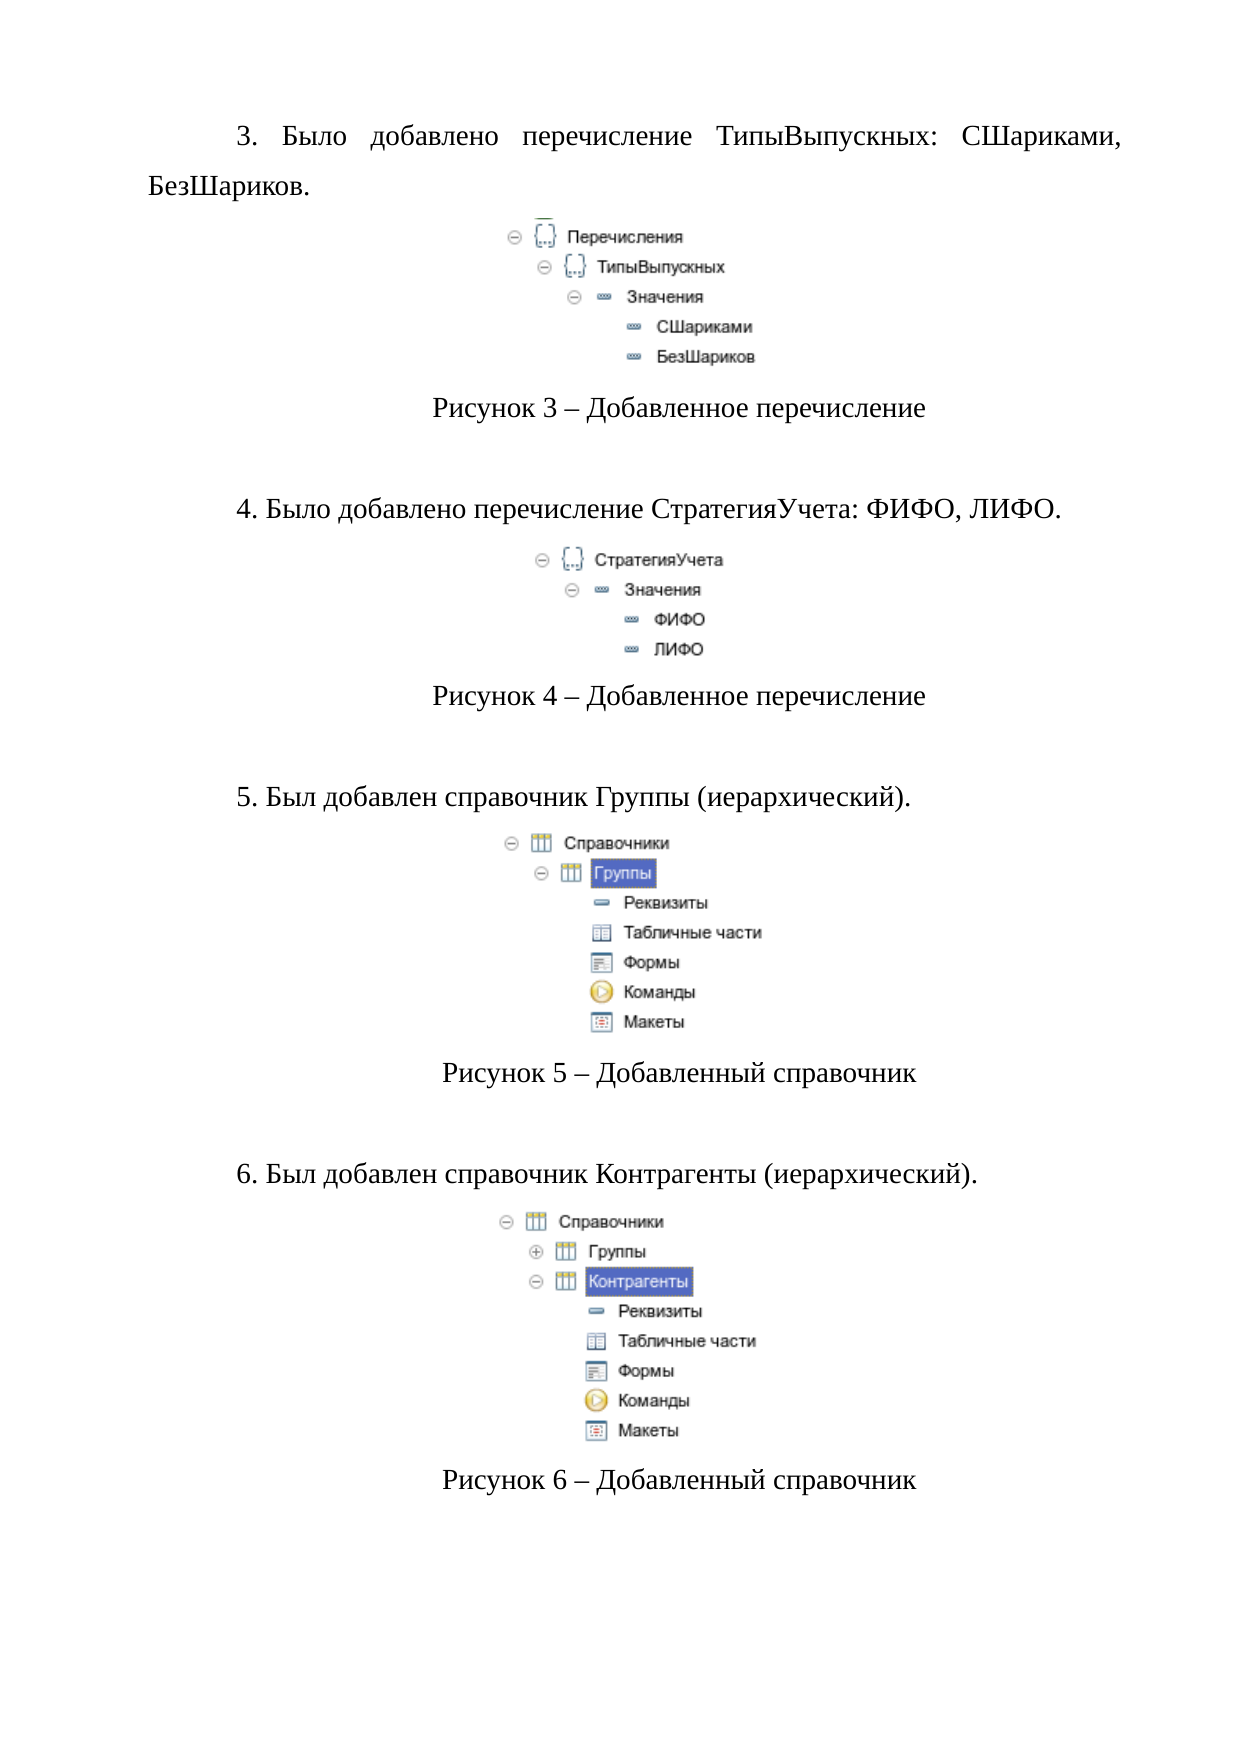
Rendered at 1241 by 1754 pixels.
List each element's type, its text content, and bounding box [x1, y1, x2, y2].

text Рисунок 5 – Добавленный справочник [148, 829, 1122, 1089]
text 3. Было добавлено перечисление ТипыВыпускных: СШариками, БезШариков. [148, 118, 1122, 202]
text 6. Был добавлен справочник Контрагенты (иерархический). [148, 1156, 1122, 1189]
text Рисунок 4 – Добавленное перечисление [148, 541, 1122, 712]
picture [495, 1206, 775, 1446]
text 4. Было добавлено перечисление СтратегияУчета: ФИФО, ЛИФО. [148, 491, 1122, 524]
picture [497, 829, 773, 1039]
text 5. Был добавлен справочник Группы (иерархический). [148, 779, 1122, 812]
picture [497, 218, 773, 374]
picture [523, 541, 747, 662]
text Рисунок 3 – Добавленное перечисление [148, 219, 1122, 424]
text Рисунок 6 – Добавленный справочник [148, 1206, 1122, 1496]
